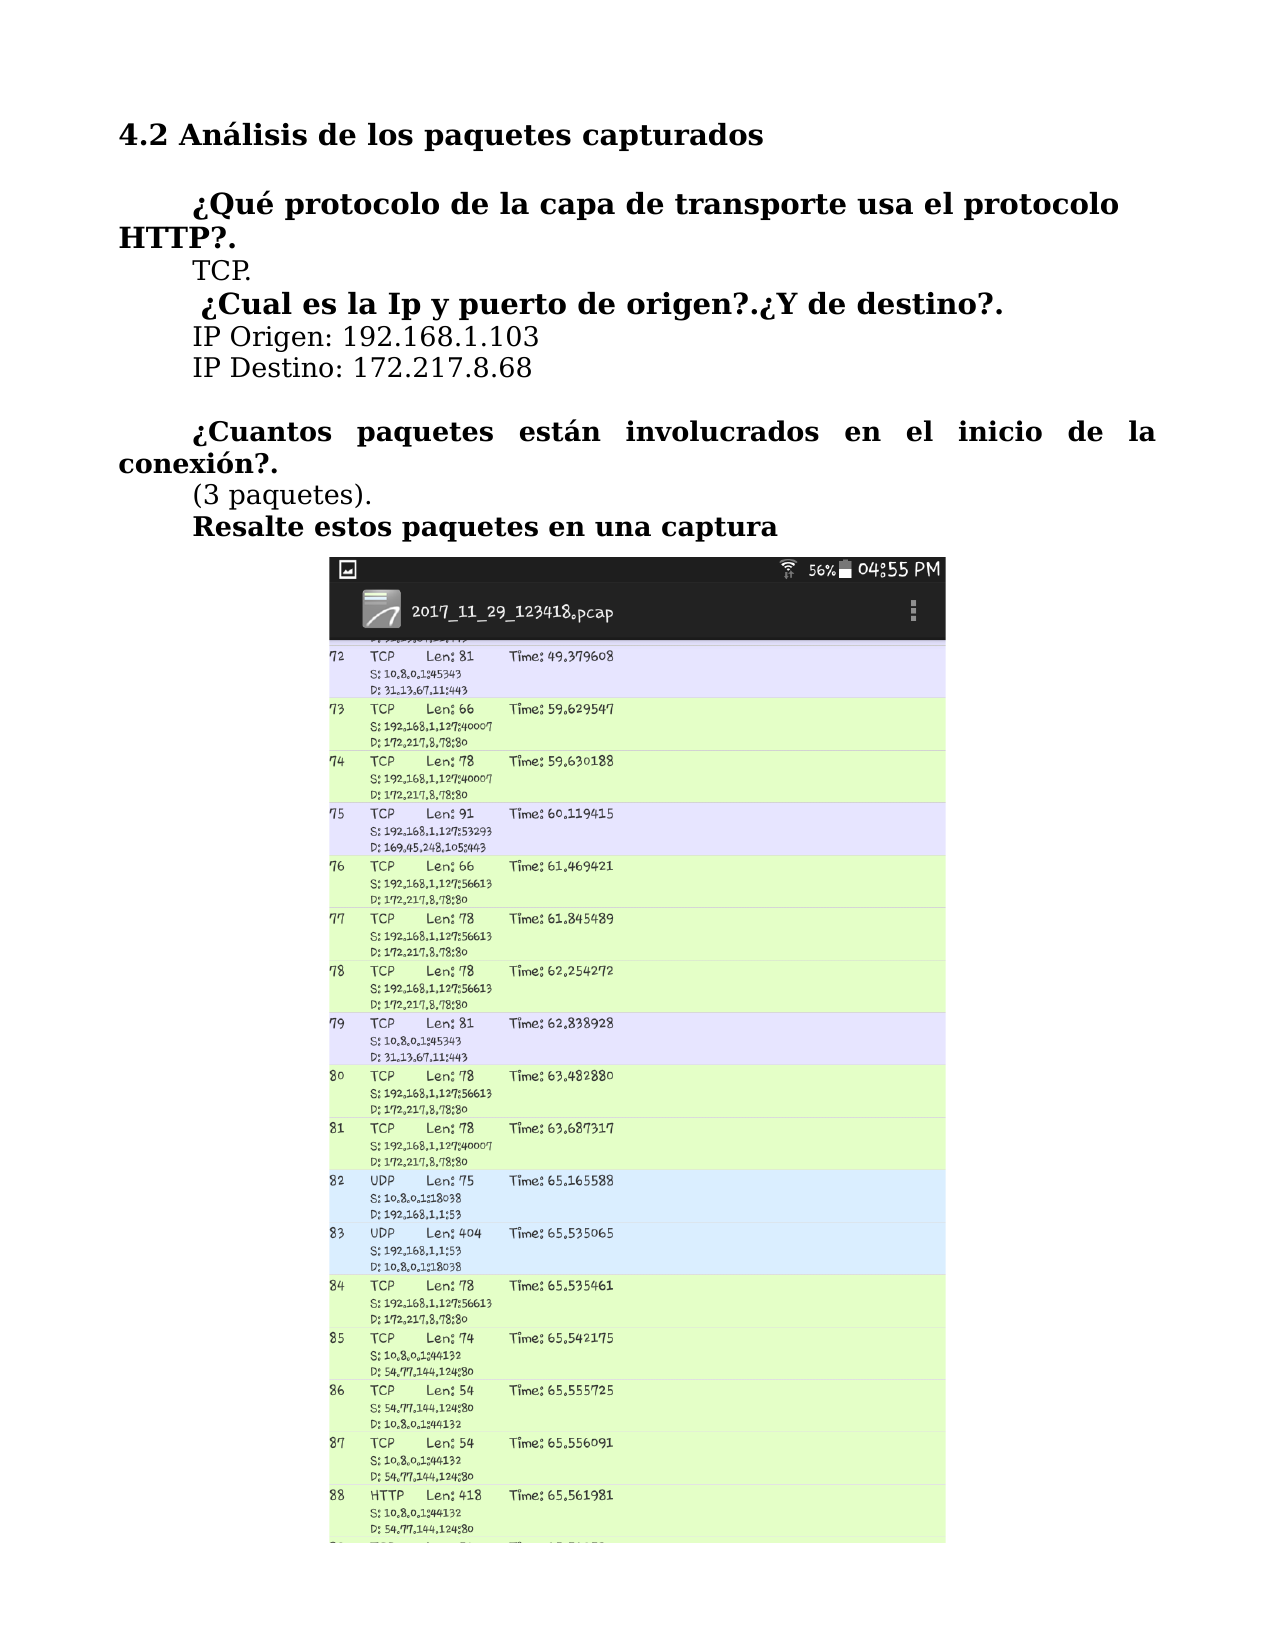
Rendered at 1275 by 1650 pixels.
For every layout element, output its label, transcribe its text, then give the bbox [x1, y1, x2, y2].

text 4.2 Análisis de los paquetes capturados [118, 118, 1157, 152]
text IP Destino: 172.217.8.68 [118, 353, 1157, 384]
text Resalte estos paquetes en una captura [118, 511, 1157, 543]
text ¿Cual es la Ip y puerto de origen?.¿Y de destino?. [118, 287, 1157, 321]
text ¿Qué protocolo de la capa de transporte usa el protocolo [118, 187, 1157, 221]
text (3 paquetes). [118, 479, 1157, 511]
text TCP. [118, 255, 1157, 287]
text HTTP?. [118, 221, 1157, 255]
picture [329, 557, 946, 1543]
text IP Origen: 192.168.1.103 [118, 321, 1157, 353]
text ¿Cuantos paquetes están involucrados en el inicio de la conexión?. [118, 416, 1157, 479]
